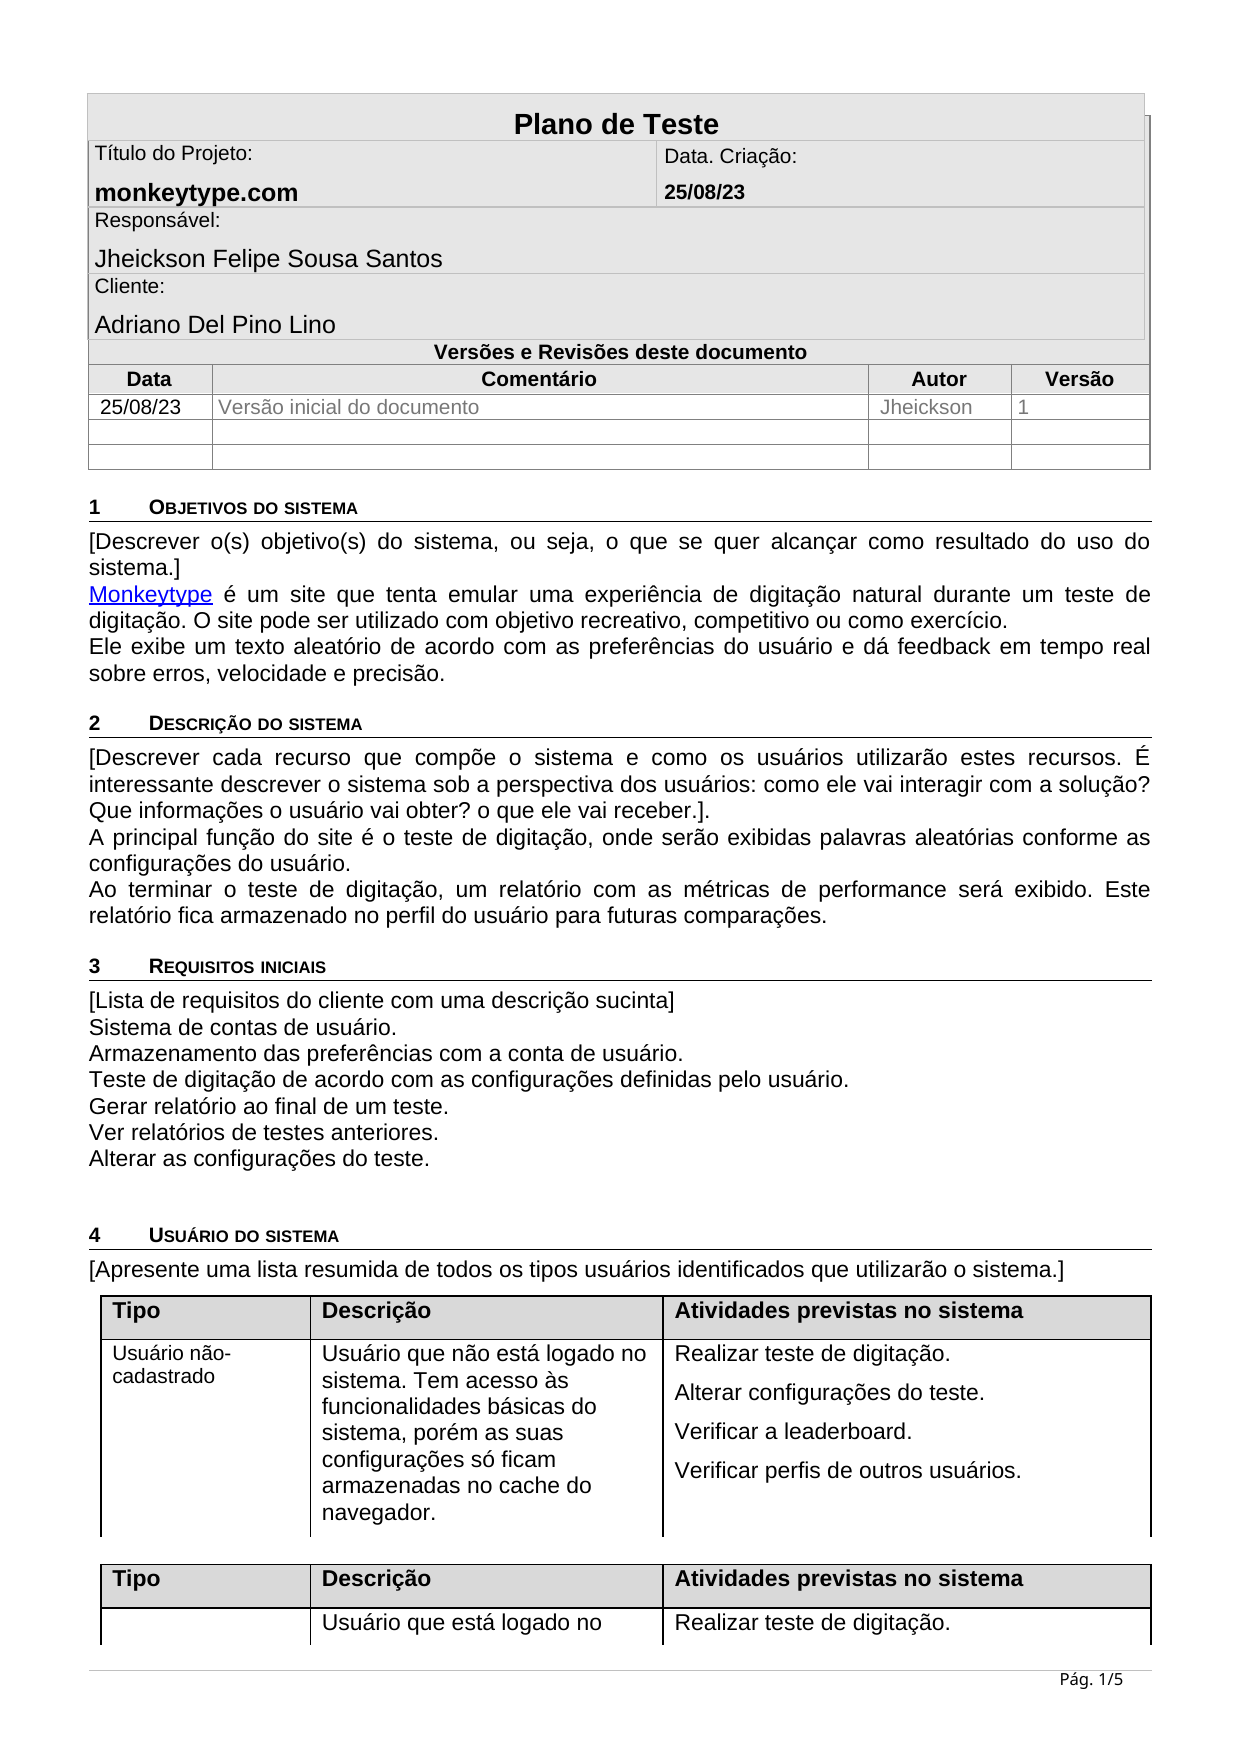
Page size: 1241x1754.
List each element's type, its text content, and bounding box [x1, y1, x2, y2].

subtitle Descrição do sistema [89, 711, 1152, 737]
table_cell [1012, 445, 1149, 468]
text [Lista de requisitos do cliente com uma descrição sucinta] [89, 987, 1152, 1013]
table_cell [869, 445, 1011, 468]
text Sistema de contas de usuário. [89, 1013, 1152, 1040]
text Monkeytype é um site que tenta emular uma experiência de digitação natural durante um teste de digitação. O site pode ser utilizado com objetivo recreativo, competitivo ou como exercício. [89, 581, 1152, 633]
table_cell Versão inicial do documento [213, 395, 868, 418]
table_cell Realizar teste de digitação. Alterar configurações do teste. Verificar a leaderboard. Verificar perfis de outros usuários. [664, 1340, 1150, 1537]
table_cell Comentário [213, 365, 868, 393]
subtitle Usuário do sistema [89, 1223, 1152, 1249]
text Ver relatórios de testes anteriores. [89, 1119, 1152, 1145]
table_cell Autor [869, 365, 1011, 393]
table_cell Usuário que está logado no [311, 1609, 662, 1645]
text Armazenamento das preferências com a conta de usuário. [89, 1040, 1152, 1066]
table_cell Data. Criação: 25/08/23 [657, 141, 1144, 206]
table_cell 1 [1012, 395, 1149, 418]
table_header Versões e Revisões deste documento [89, 116, 1149, 364]
text [Descrever cada recurso que compõe o sistema e como os usuários utilizarão estes recursos. É interessante descrever o sistema sob a perspectiva dos usuários: como ele vai interagir com a solução? Que informações o usuário vai obter? o que ele vai receber.]. [89, 744, 1152, 823]
table_header Tipo [102, 1565, 310, 1607]
table_cell [213, 445, 868, 468]
table_header Descrição [311, 1565, 662, 1607]
text [Apresente uma lista resumida de todos os tipos usuários identificados que utilizarão o sistema.] [89, 1256, 1152, 1283]
table_cell [89, 420, 212, 443]
table_cell Responsável: Jheickson Felipe Sousa Santos [88, 208, 1144, 273]
text [Descrever o(s) objetivo(s) do sistema, ou seja, o que se quer alcançar como resultado do uso do sistema.] [89, 528, 1152, 581]
table_cell Versão [1012, 365, 1149, 393]
table_header Tipo [102, 1297, 310, 1339]
table_cell [102, 1609, 310, 1645]
text A principal função do site é o teste de digitação, onde serão exibidas palavras aleatórias conforme as configurações do usuário. [89, 823, 1152, 876]
table_cell [89, 445, 212, 468]
table_cell Usuário não-cadastrado [102, 1340, 310, 1537]
text Teste de digitação de acordo com as configurações definidas pelo usuário. [89, 1066, 1152, 1093]
table_cell [1012, 420, 1149, 443]
table_cell [213, 420, 868, 443]
subtitle Objetivos do sistema [89, 494, 1152, 521]
text Ao terminar o teste de digitação, um relatório com as métricas de performance será exibido. Este relatório fica armazenado no perfil do usuário para futuras comparações. [89, 876, 1152, 929]
table_cell [869, 420, 1011, 443]
table_header Plano de Teste [88, 94, 1144, 140]
table_cell 25/08/23 [89, 395, 212, 418]
text Alterar as configurações do teste. [89, 1145, 1152, 1172]
table_cell Jheickson [869, 395, 1011, 418]
table_cell Título do Projeto: monkeytype.com [88, 141, 656, 206]
subtitle Requisitos iniciais [89, 954, 1152, 980]
table_cell Data [89, 365, 212, 393]
table_cell Realizar teste de digitação. [664, 1609, 1150, 1645]
table_header Atividades previstas no sistema [664, 1297, 1150, 1339]
table_header Atividades previstas no sistema [664, 1565, 1150, 1607]
table_cell Usuário que não está logado no sistema. Tem acesso às funcionalidades básicas do sistema, porém as suas configurações só ficam armazenadas no cache do navegador. [311, 1340, 662, 1537]
table_header Descrição [311, 1297, 662, 1339]
text Ele exibe um texto aleatório de acordo com as preferências do usuário e dá feedback em tempo real sobre erros, velocidade e precisão. [89, 633, 1152, 686]
table_cell Cliente: Adriano Del Pino Lino [88, 274, 1144, 339]
text Gerar relatório ao final de um teste. [89, 1093, 1152, 1119]
